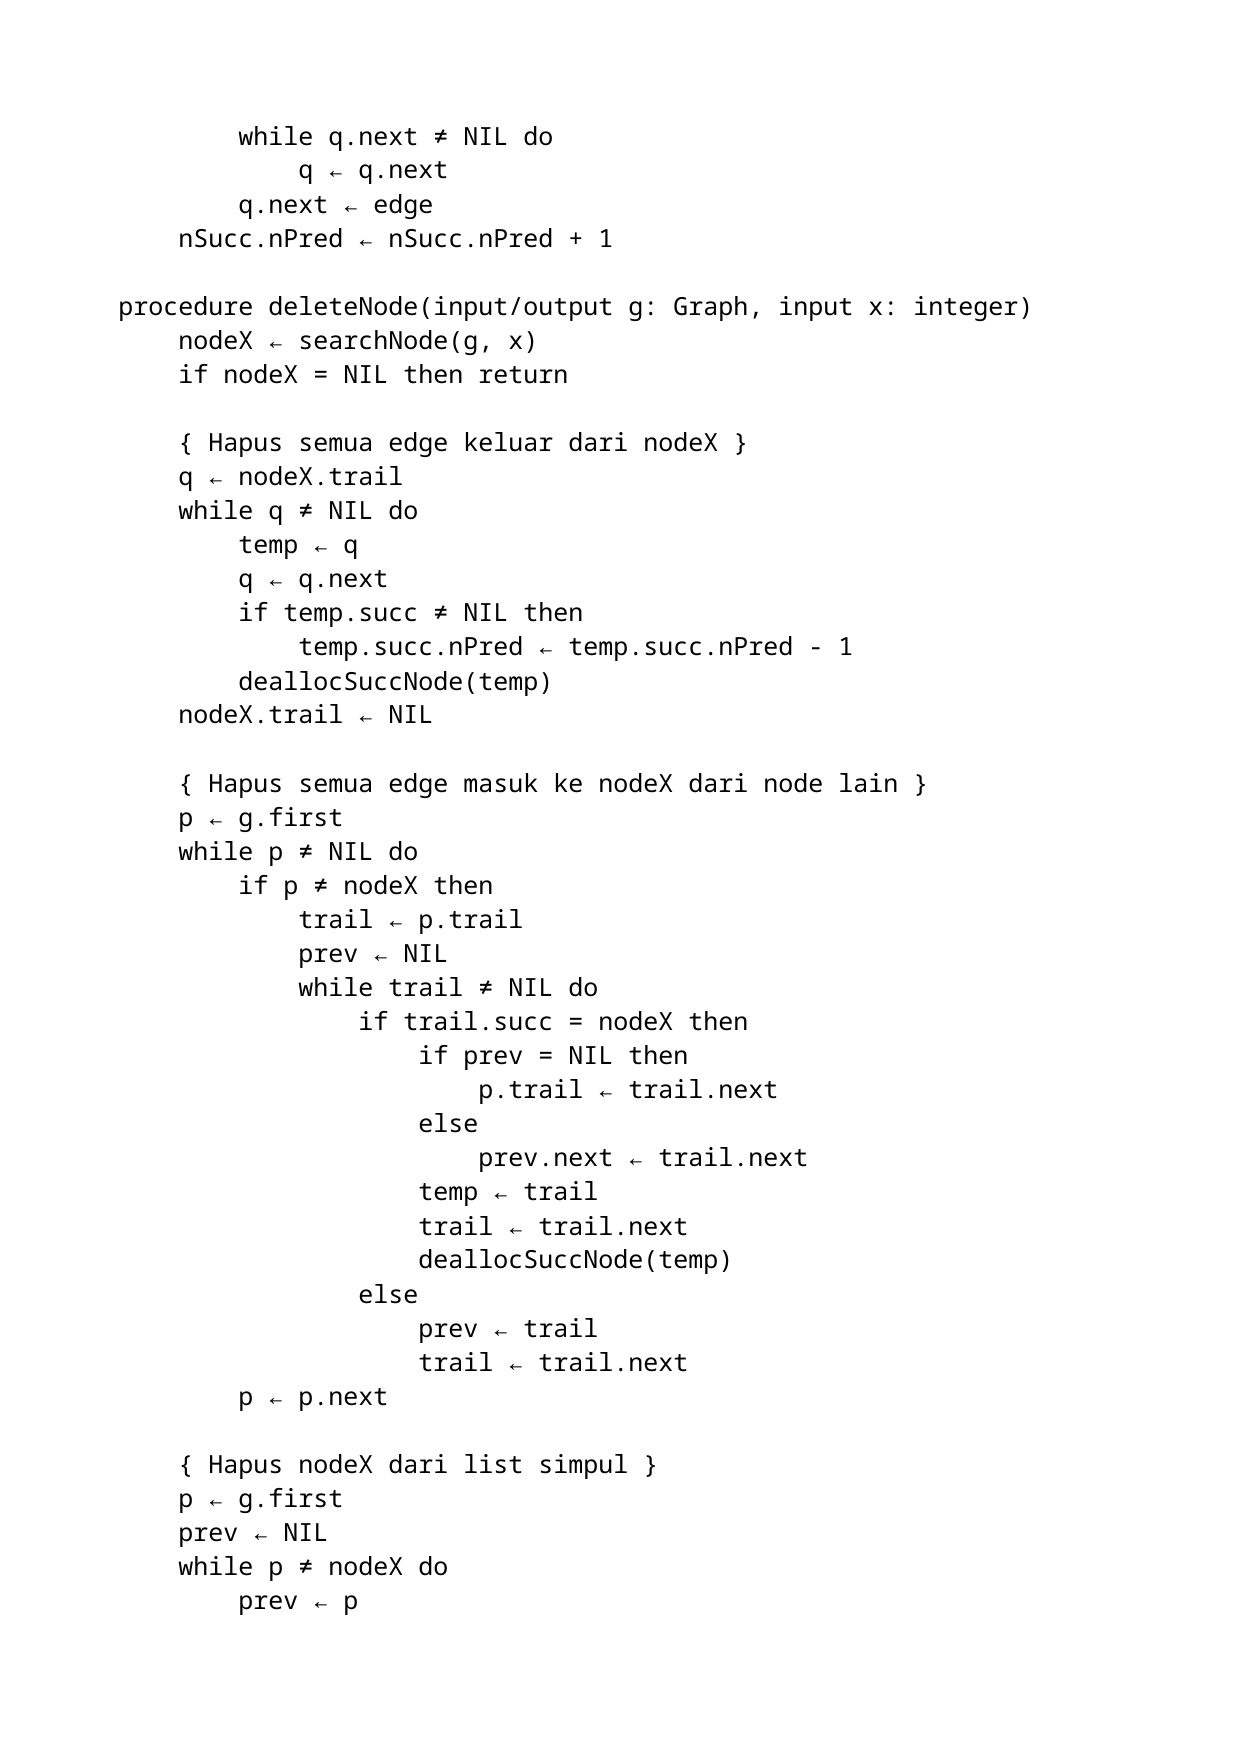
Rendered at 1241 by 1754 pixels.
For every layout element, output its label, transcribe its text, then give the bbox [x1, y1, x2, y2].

text while trail ≠ NIL do [118, 970, 1122, 1004]
text temp ← q [118, 527, 1122, 561]
text q.next ← edge [118, 186, 1122, 220]
text prev.next ← trail.next [118, 1140, 1122, 1174]
text { Hapus semua edge keluar dari nodeX } [118, 425, 1122, 459]
text while q.next ≠ NIL do [118, 118, 1122, 152]
text else [118, 1276, 1122, 1310]
text nSucc.nPred ← nSucc.nPred + 1 [118, 220, 1122, 254]
text temp.succ.nPred ← temp.succ.nPred - 1 [118, 629, 1122, 663]
text if prev = NIL then [118, 1038, 1122, 1072]
text deallocSuccNode(temp) [118, 663, 1122, 697]
text q ← nodeX.trail [118, 459, 1122, 493]
text trail ← trail.next [118, 1344, 1122, 1378]
text q ← q.next [118, 152, 1122, 186]
text { Hapus nodeX dari list simpul } [118, 1447, 1122, 1481]
text while p ≠ NIL do [118, 833, 1122, 867]
text p ← g.first [118, 799, 1122, 833]
text p ← g.first [118, 1481, 1122, 1515]
text if nodeX = NIL then return [118, 357, 1122, 391]
text if trail.succ = nodeX then [118, 1004, 1122, 1038]
text trail ← p.trail [118, 902, 1122, 936]
text nodeX.trail ← NIL [118, 697, 1122, 731]
text nodeX ← searchNode(g, x) [118, 322, 1122, 357]
text procedure deleteNode(input/output g: Graph, input x: integer) [118, 288, 1122, 322]
text prev ← NIL [118, 936, 1122, 970]
text p.trail ← trail.next [118, 1072, 1122, 1106]
text prev ← p [118, 1583, 1122, 1617]
text q ← q.next [118, 561, 1122, 595]
text { Hapus semua edge masuk ke nodeX dari node lain } [118, 765, 1122, 799]
text prev ← trail [118, 1310, 1122, 1344]
text while p ≠ nodeX do [118, 1549, 1122, 1583]
text temp ← trail [118, 1174, 1122, 1208]
text if p ≠ nodeX then [118, 867, 1122, 902]
text if temp.succ ≠ NIL then [118, 595, 1122, 629]
text else [118, 1106, 1122, 1140]
text deallocSuccNode(temp) [118, 1242, 1122, 1276]
text trail ← trail.next [118, 1208, 1122, 1242]
text p ← p.next [118, 1378, 1122, 1412]
text prev ← NIL [118, 1515, 1122, 1549]
text while q ≠ NIL do [118, 493, 1122, 527]
